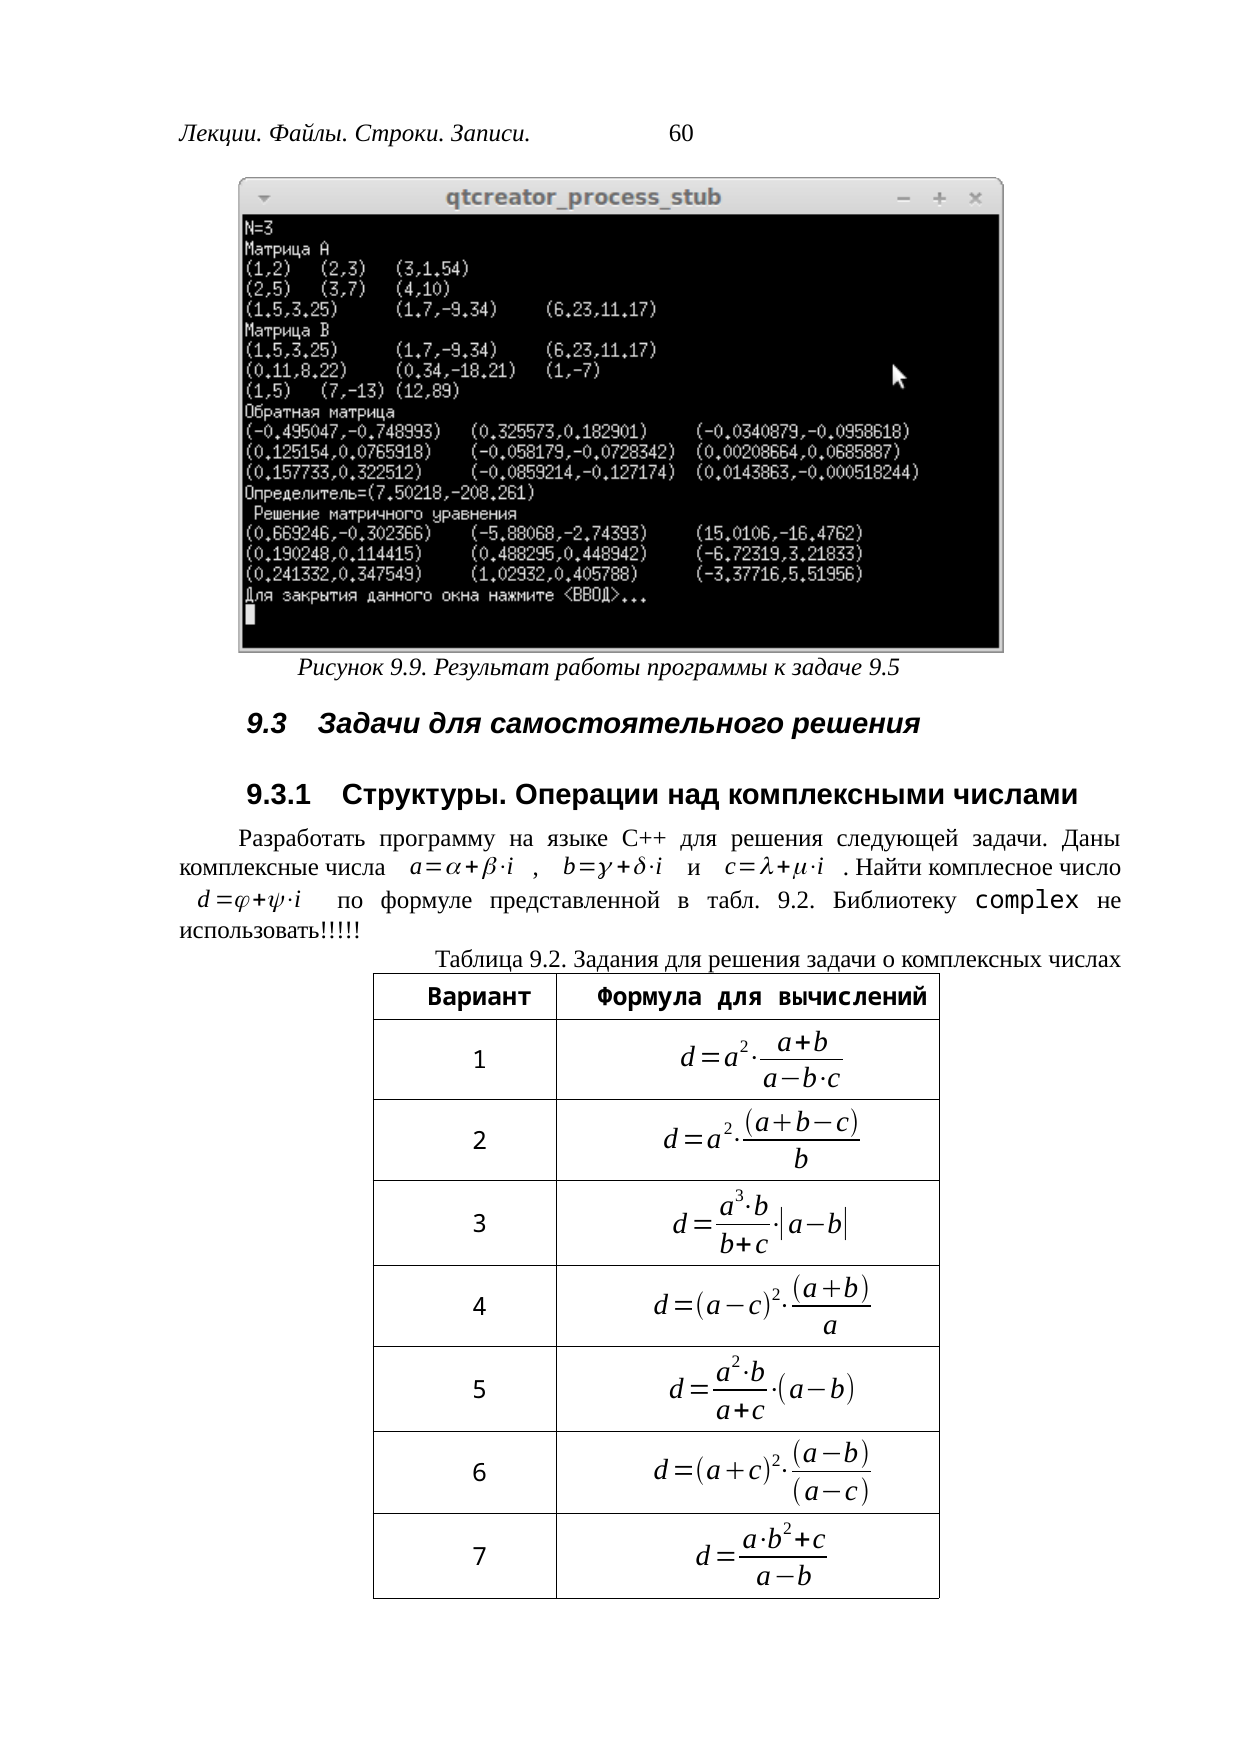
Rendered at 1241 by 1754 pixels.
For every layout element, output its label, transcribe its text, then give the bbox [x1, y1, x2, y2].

text Таблица 9.2. Задания для решения задачи о комплексных числах [179, 944, 1121, 973]
table_cell [557, 1432, 939, 1513]
table_header Формула для вычислений [557, 974, 939, 1019]
table_cell 1 [374, 1020, 556, 1099]
text Рисунок 9.9. Результат работы программы к задаче 9.5 [238, 653, 1004, 681]
table_cell 3 [374, 1181, 556, 1265]
text Разработать программу на языке С++ для решения следующей задачи. Даны комплексные числа , и . Найти комплесное число по формуле представленной в табл. 9.2. Библиотеку complex не использовать!!!!! [179, 823, 1121, 944]
table_header Вариант [374, 974, 556, 1019]
table_cell [557, 1100, 939, 1180]
table_cell [557, 1514, 939, 1597]
table_cell [557, 1347, 939, 1431]
table_cell 5 [374, 1347, 556, 1431]
table_cell [557, 1266, 939, 1346]
subtitle Задачи для самостоятельного решения [179, 706, 1121, 739]
table_cell 6 [374, 1432, 556, 1513]
table_cell [557, 1020, 939, 1099]
table_cell 4 [374, 1266, 556, 1346]
picture [238, 177, 1004, 653]
subtitle Структуры. Операции над комплексными числами [179, 777, 1121, 811]
table_cell 7 [374, 1514, 556, 1597]
table_cell 2 [374, 1100, 556, 1180]
table_cell [557, 1181, 939, 1265]
